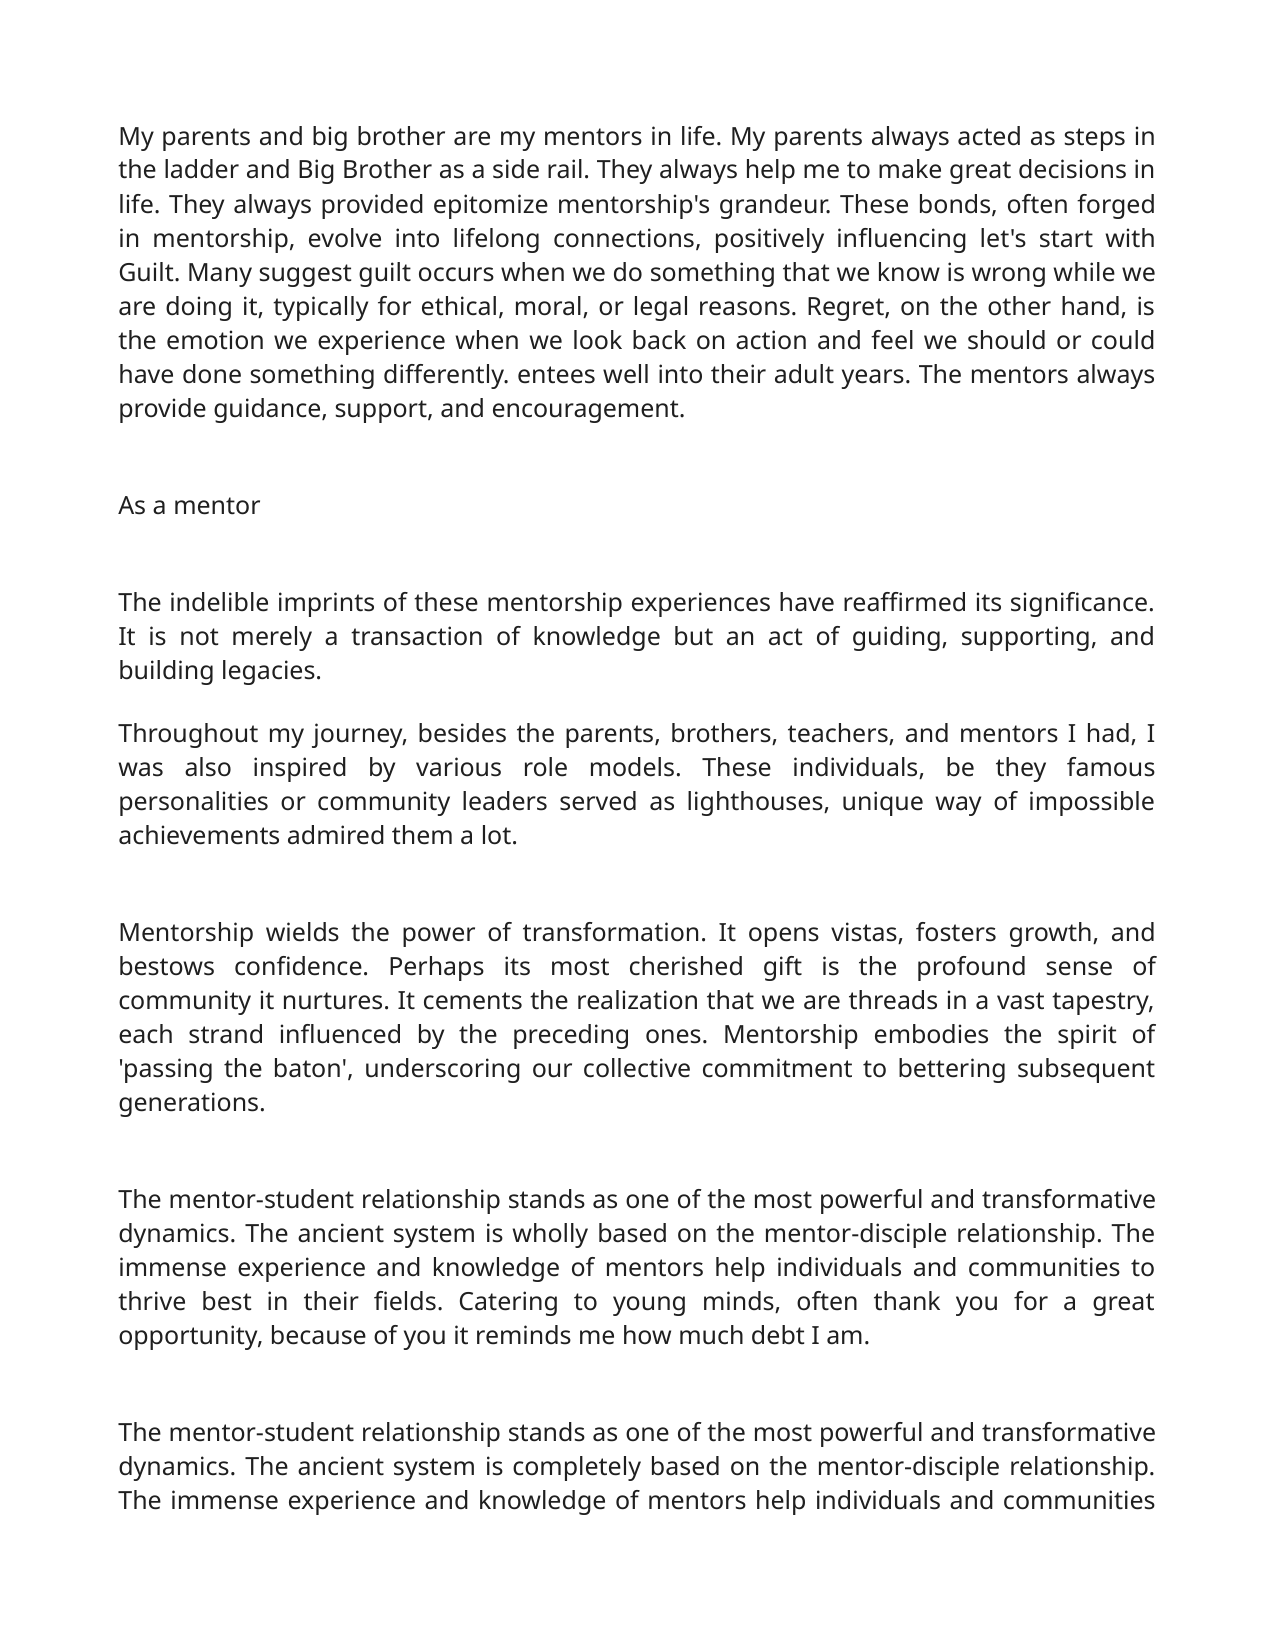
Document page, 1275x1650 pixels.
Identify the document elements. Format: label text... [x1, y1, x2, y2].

text Mentorship wields the power of transformation. It opens vistas, fosters growth, and bestows confidence. Perhaps its most cherished gift is the profound sense of community it nurtures. It cements the realization that we are threads in a vast tapestry, each strand influenced by the preceding ones. Mentorship embodies the spirit of 'passing the baton', underscoring our collective commitment to bettering subsequent generations. [118, 914, 1157, 1119]
text As a mentor [118, 487, 1157, 522]
text Throughout my journey, besides the parents, brothers, teachers, and mentors I had, I was also inspired by various role models. These individuals, be they famous personalities or community leaders served as lighthouses, unique way of impossible achievements admired them a lot. [118, 715, 1157, 852]
text My parents and big brother are my mentors in life. My parents always acted as steps in the ladder and Big Brother as a side rail. They always help me to make great decisions in life. They always provided epitomize mentorship's grandeur. These bonds, often forged in mentorship, evolve into lifelong connections, positively influencing let's start with Guilt. Many suggest guilt occurs when we do something that we know is wrong while we are doing it, typically for ethical, moral, or legal reasons. Regret, on the other hand, is the emotion we experience when we look back on action and feel we should or could have done something differently. entees well into their adult years. The mentors always provide guidance, support, and encouragement. [118, 118, 1157, 425]
text The mentor-student relationship stands as one of the most powerful and transformative dynamics. The ancient system is wholly based on the mentor-disciple relationship. The immense experience and knowledge of mentors help individuals and communities to thrive best in their fields. Catering to young minds, often thank you for a great opportunity, because of you it reminds me how much debt I am. [118, 1182, 1157, 1352]
text The indelible imprints of these mentorship experiences have reaffirmed its significance. It is not merely a transaction of knowledge but an act of guiding, supporting, and building legacies. [118, 584, 1157, 687]
text The mentor-student relationship stands as one of the most powerful and transformative dynamics. The ancient system is completely based on the mentor-disciple relationship. The immense experience and knowledge of mentors help individuals and communities [118, 1415, 1157, 1517]
